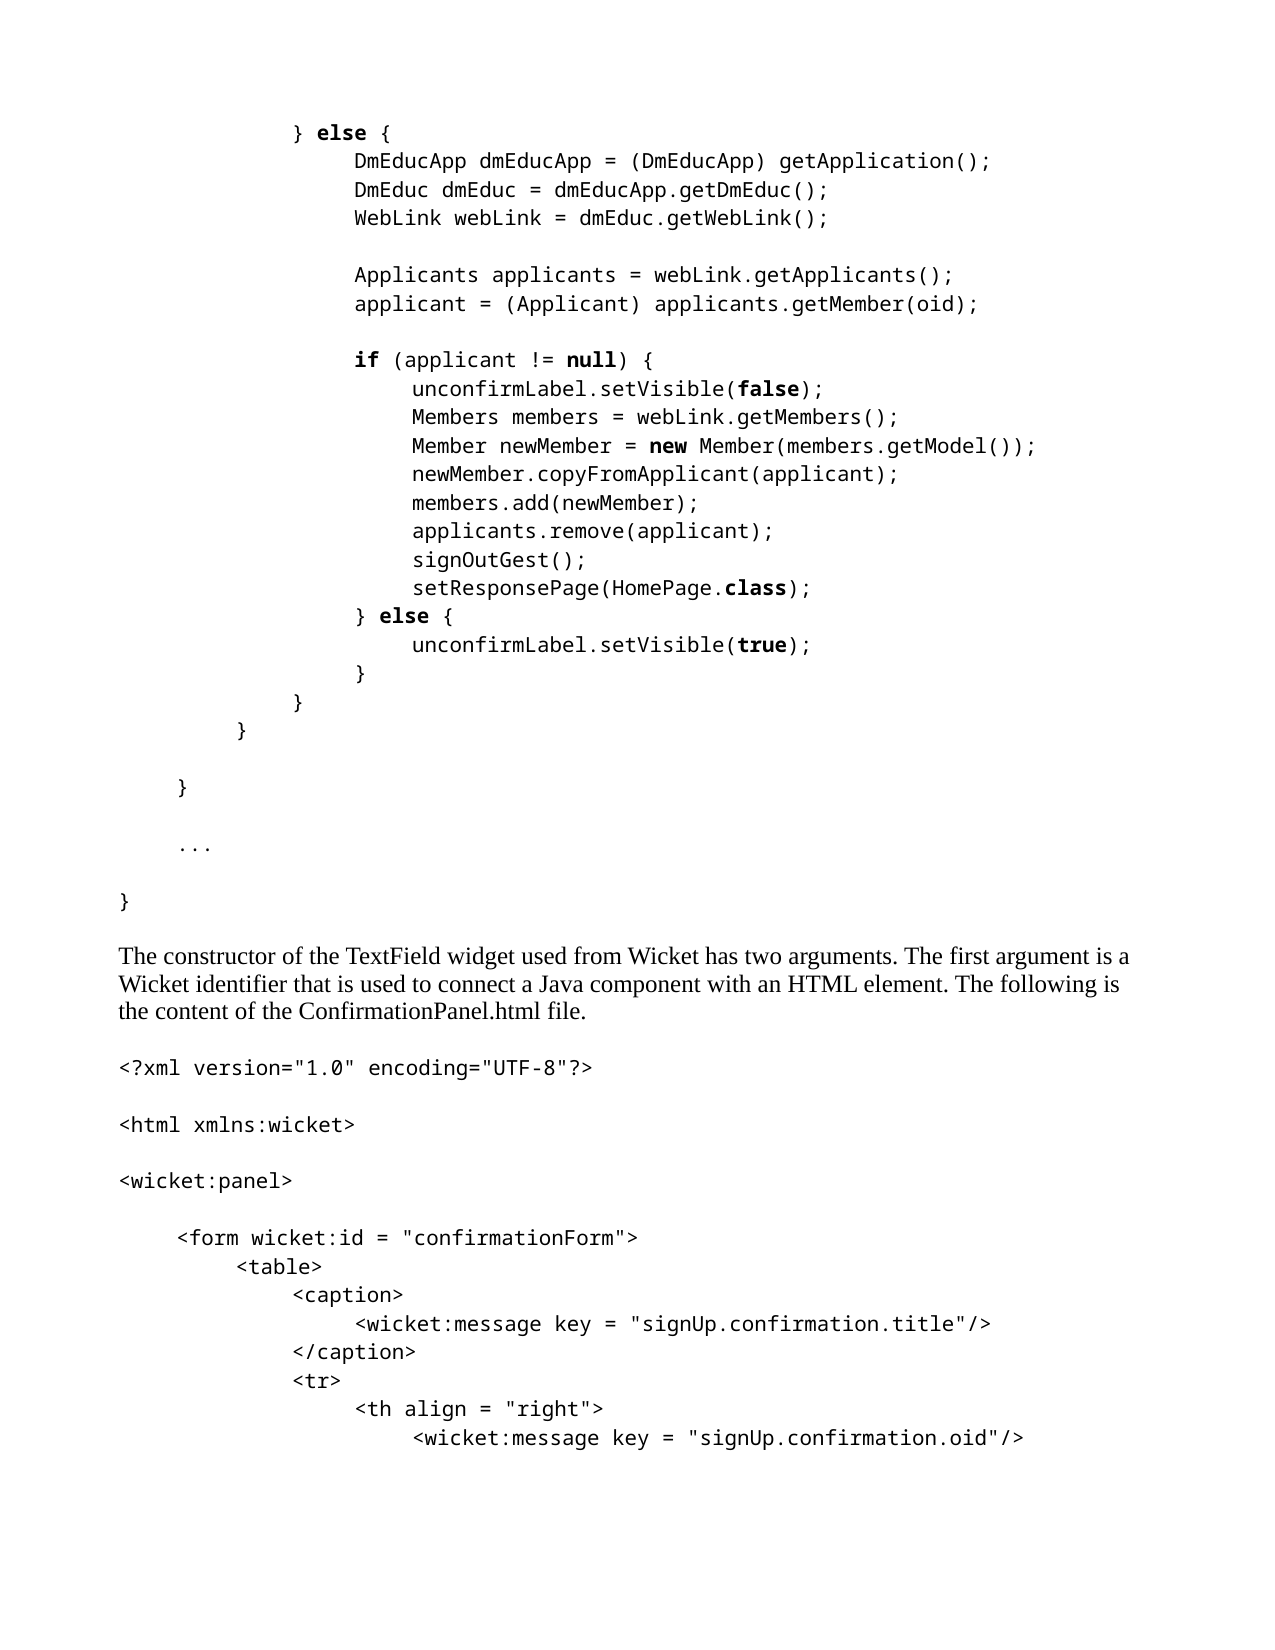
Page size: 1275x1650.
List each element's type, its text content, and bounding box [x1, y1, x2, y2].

text } [118, 772, 1157, 801]
text } else { [118, 602, 1157, 630]
text DmEduc dmEduc = dmEducApp.getDmEduc(); [118, 175, 1157, 203]
text <caption> [118, 1280, 1157, 1309]
text members.add(newMember); [118, 488, 1157, 516]
text Member newMember = new Member(members.getModel()); [118, 431, 1157, 459]
text <th align = "right"> [118, 1394, 1157, 1423]
text WebLink webLink = dmEduc.getWebLink(); [118, 203, 1157, 232]
text Applicants applicants = webLink.getApplicants(); [118, 260, 1157, 289]
text DmEducApp dmEducApp = (DmEducApp) getApplication(); [118, 147, 1157, 175]
text signOutGest(); [118, 545, 1157, 573]
text if (applicant != null) { [118, 346, 1157, 374]
text } [118, 687, 1157, 715]
text <?xml version="1.0" encoding="UTF-8"?> [118, 1053, 1157, 1081]
text <table> [118, 1252, 1157, 1280]
text <wicket:panel> [118, 1167, 1157, 1195]
text The constructor of the TextField widget used from Wicket has two arguments. The first argument is a Wicket identifier that is used to connect a Java component with an HTML element. The following is the content of the ConfirmationPanel.html file. [118, 942, 1157, 1025]
text unconfirmLabel.setVisible(false); [118, 374, 1157, 402]
text } else { [118, 118, 1157, 147]
text <wicket:message key = "signUp.confirmation.title"/> [118, 1309, 1157, 1337]
text <tr> [118, 1366, 1157, 1394]
text applicant = (Applicant) applicants.getMember(oid); [118, 289, 1157, 317]
text <html xmlns:wicket> [118, 1110, 1157, 1138]
text } [118, 715, 1157, 744]
text } [118, 658, 1157, 687]
text ... [118, 829, 1157, 857]
text <form wicket:id = "confirmationForm"> [118, 1223, 1157, 1252]
text } [118, 886, 1157, 914]
text unconfirmLabel.setVisible(true); [118, 630, 1157, 658]
text <wicket:message key = "signUp.confirmation.oid"/> [118, 1423, 1157, 1451]
text newMember.copyFromApplicant(applicant); [118, 459, 1157, 488]
text applicants.remove(applicant); [118, 516, 1157, 545]
text setResponsePage(HomePage.class); [118, 573, 1157, 602]
text </caption> [118, 1337, 1157, 1366]
text Members members = webLink.getMembers(); [118, 402, 1157, 431]
